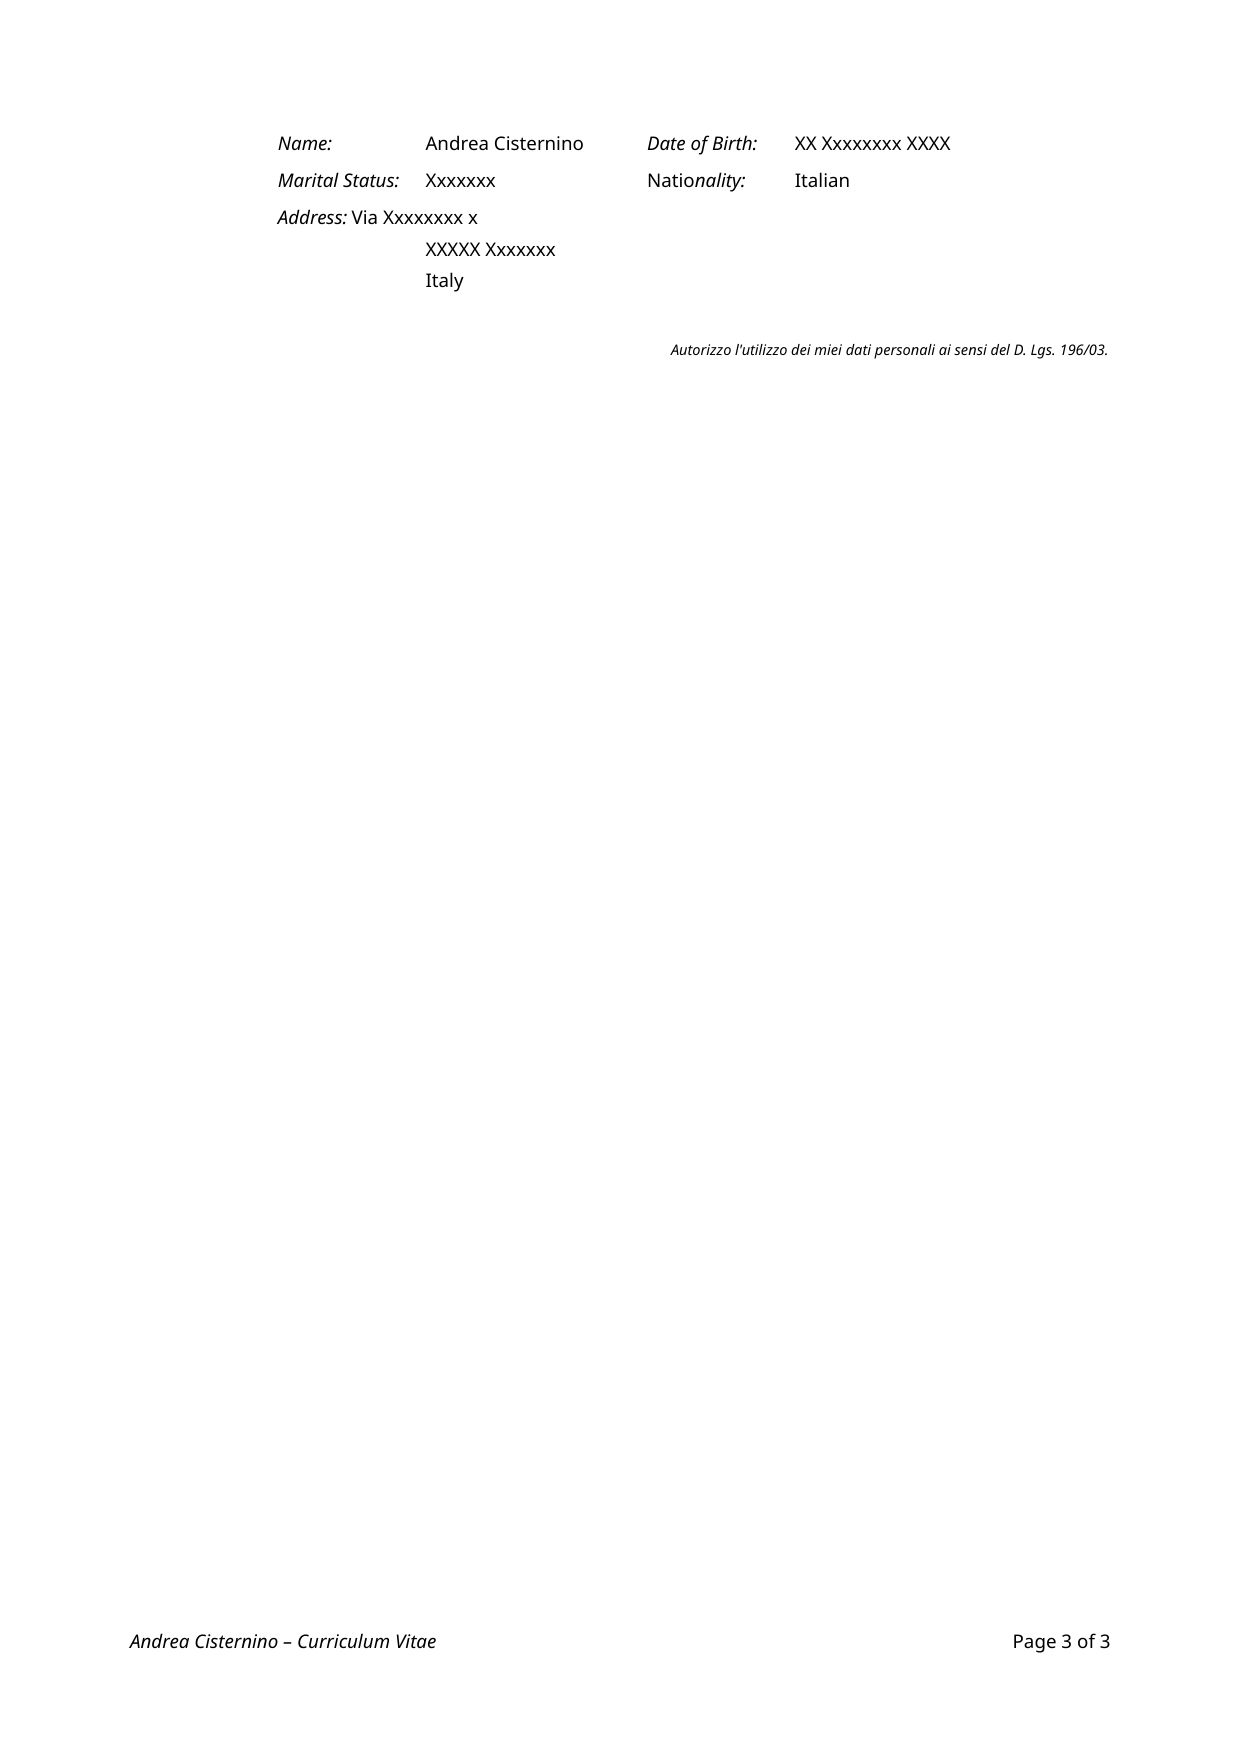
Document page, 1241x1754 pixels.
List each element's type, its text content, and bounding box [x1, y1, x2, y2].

text Autorizzo l'utilizzo dei miei dati personali ai sensi del D. Lgs. 196/03. [130, 339, 1110, 359]
text Address: Via Xxxxxxxx x [130, 204, 1110, 230]
text Marital Status: Xxxxxxx Nationality: Italian [130, 167, 1110, 193]
text Name: Andrea Cisternino Date of Birth: XX Xxxxxxxx XXXX [130, 130, 1110, 155]
text XXXXX Xxxxxxx [130, 236, 1110, 261]
text Italy [130, 267, 1110, 293]
